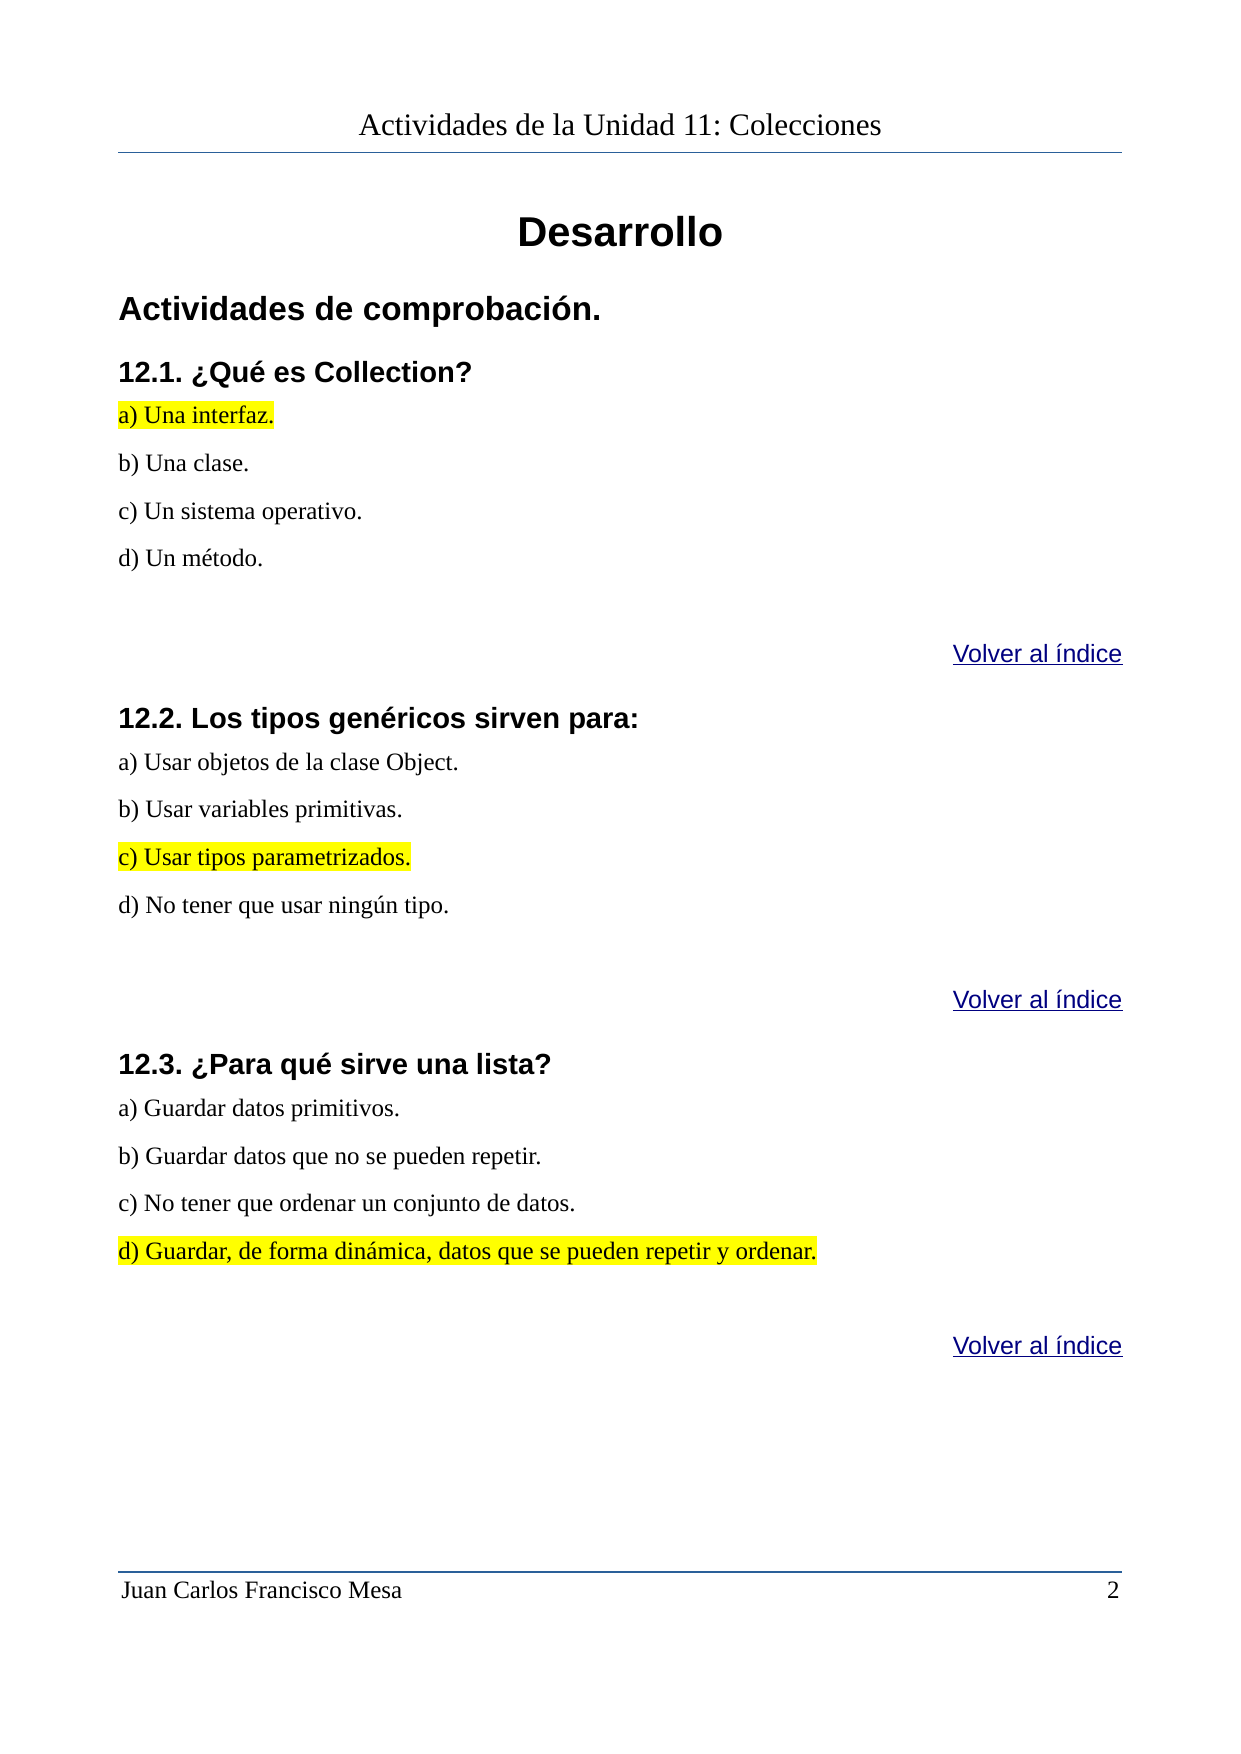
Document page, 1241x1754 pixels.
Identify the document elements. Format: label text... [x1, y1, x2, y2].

text d) Un método. [118, 543, 1122, 572]
text b) Una clase. [118, 448, 1122, 477]
text b) Usar variables primitivas. [118, 794, 1122, 823]
text c) No tener que ordenar un conjunto de datos. [118, 1188, 1122, 1217]
subtitle 12.1. ¿Qué es Collection? [118, 354, 1122, 388]
text c) Un sistema operativo. [118, 496, 1122, 524]
text a) Una interfaz. [118, 401, 1122, 429]
text b) Guardar datos que no se pueden repetir. [118, 1141, 1122, 1169]
text d) Guardar, de forma dinámica, datos que se pueden repetir y ordenar. [118, 1236, 1122, 1265]
text Volver al índice [118, 1331, 1122, 1360]
subtitle 12.2. Los tipos genéricos sirven para: [118, 701, 1122, 734]
text c) Usar tipos parametrizados. [118, 842, 1122, 871]
text a) Guardar datos primitivos. [118, 1093, 1122, 1122]
text Volver al índice [118, 985, 1122, 1014]
text a) Usar objetos de la clase Object. [118, 747, 1122, 776]
text d) No tener que usar ningún tipo. [118, 890, 1122, 918]
text Volver al índice [118, 639, 1122, 667]
subtitle Desarrollo [118, 208, 1122, 256]
subtitle Actividades de comprobación. [118, 289, 1122, 327]
subtitle 12.3. ¿Para qué sirve una lista? [118, 1047, 1122, 1081]
